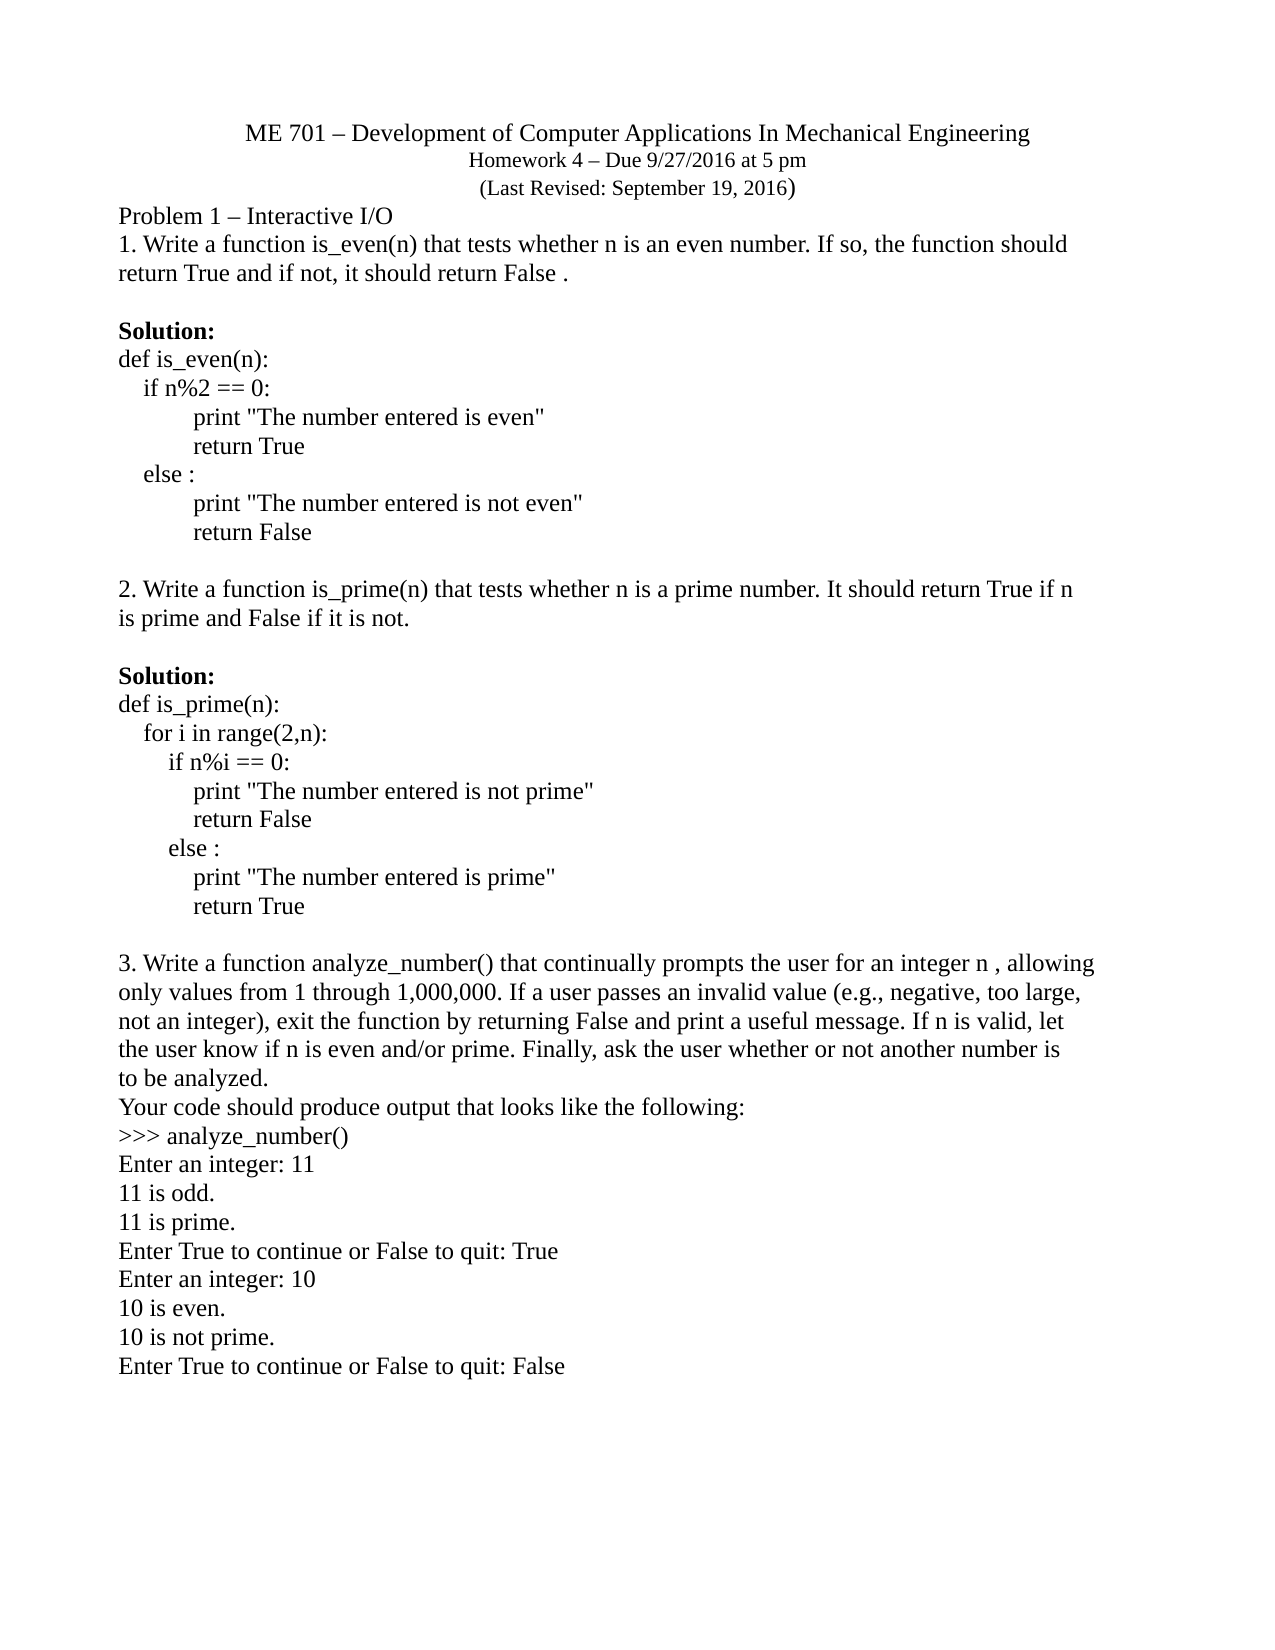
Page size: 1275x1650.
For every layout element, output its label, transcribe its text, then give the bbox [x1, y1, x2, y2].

text 10 is not prime. [118, 1322, 1157, 1351]
text Solution: [118, 316, 1157, 344]
text if n%i == 0: [118, 747, 1157, 776]
text for i in range(2,n): [118, 718, 1157, 747]
text return False [118, 804, 1157, 833]
text 1. Write a function is_even(n) that tests whether n is an even number. If so, the function should [118, 229, 1157, 258]
text return True [118, 891, 1157, 919]
text 10 is even. [118, 1293, 1157, 1322]
text ME 701 – Development of Computer Applications In Mechanical Engineering [118, 118, 1157, 147]
text Problem 1 – Interactive I/O [118, 201, 1157, 229]
text 11 is odd. [118, 1178, 1157, 1207]
text Enter True to continue or False to quit: False [118, 1351, 1157, 1379]
text 3. Write a function analyze_number() that continually prompts the user for an integer n , allowing [118, 948, 1157, 977]
text to be analyzed. [118, 1063, 1157, 1092]
text if n%2 == 0: [118, 373, 1157, 402]
text only values from 1 through 1,000,000. If a user passes an invalid value (e.g., negative, too large, [118, 977, 1157, 1006]
text else : [118, 833, 1157, 862]
text def is_even(n): [118, 344, 1157, 373]
text (Last Revised: September 19, 2016) [118, 172, 1157, 201]
text Enter True to continue or False to quit: True [118, 1236, 1157, 1264]
text print "The number entered is not prime" [118, 776, 1157, 804]
text is prime and False if it is not. [118, 603, 1157, 632]
text return True and if not, it should return False . [118, 258, 1157, 287]
text 2. Write a function is_prime(n) that tests whether n is a prime number. It should return True if n [118, 574, 1157, 603]
text Enter an integer: 11 [118, 1149, 1157, 1178]
text >>> analyze_number() [118, 1121, 1157, 1149]
text print "The number entered is prime" [118, 862, 1157, 891]
text Your code should produce output that looks like the following: [118, 1092, 1157, 1121]
text Solution: [118, 661, 1157, 689]
text return False [118, 517, 1157, 546]
text Homework 4 – Due 9/27/2016 at 5 pm [118, 147, 1157, 172]
text the user know if n is even and/or prime. Finally, ask the user whether or not another number is [118, 1034, 1157, 1063]
text not an integer), exit the function by returning False and print a useful message. If n is valid, let [118, 1006, 1157, 1034]
text return True [118, 431, 1157, 459]
text print "The number entered is not even" [118, 488, 1157, 517]
text print "The number entered is even" [118, 402, 1157, 431]
text 11 is prime. [118, 1207, 1157, 1236]
text def is_prime(n): [118, 689, 1157, 718]
text else : [118, 459, 1157, 488]
text Enter an integer: 10 [118, 1264, 1157, 1293]
